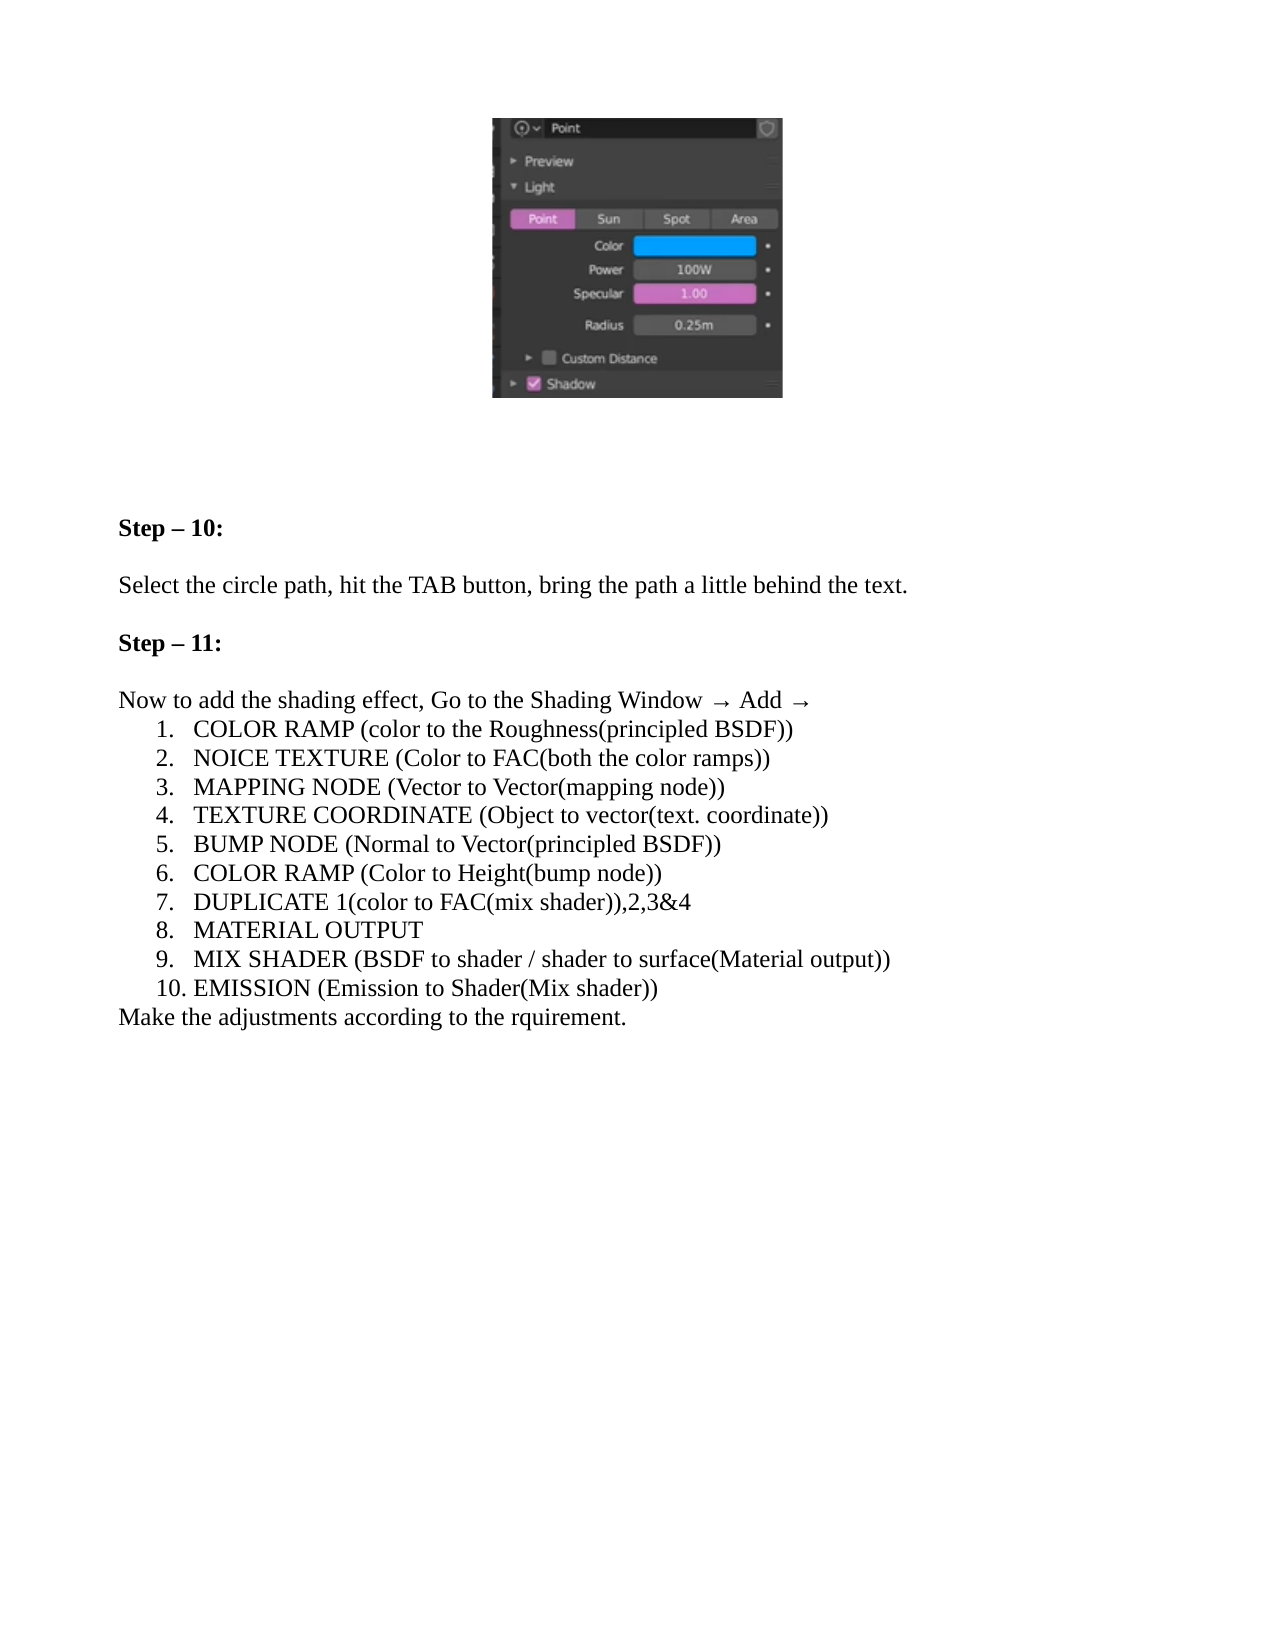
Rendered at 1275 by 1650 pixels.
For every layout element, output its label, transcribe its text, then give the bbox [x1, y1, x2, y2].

text Select the circle path, hit the TAB button, bring the path a little behind the text. [118, 570, 1157, 599]
picture [492, 118, 783, 398]
text Make the adjustments according to the rquirement. [118, 1002, 1157, 1030]
list EMISSION (Emission to Shader(Mix shader)) [156, 973, 1157, 1002]
list TEXTURE COORDINATE (Object to vector(text. coordinate)) [156, 800, 1157, 829]
text Step – 10: [118, 513, 1157, 542]
text Now to add the shading effect, Go to the Shading Window → Add → [118, 685, 1157, 714]
list MIX SHADER (BSDF to shader / shader to surface(Material output)) [156, 944, 1157, 973]
list BUMP NODE (Normal to Vector(principled BSDF)) [156, 829, 1157, 858]
list COLOR RAMP (color to the Roughness(principled BSDF)) [156, 714, 1157, 743]
list DUPLICATE 1(color to FAC(mix shader)),2,3&4 [156, 887, 1157, 915]
list NOICE TEXTURE (Color to FAC(both the color ramps)) [156, 743, 1157, 772]
list COLOR RAMP (Color to Height(bump node)) [156, 858, 1157, 887]
text Step – 11: [118, 628, 1157, 657]
list MATERIAL OUTPUT [156, 915, 1157, 944]
list MAPPING NODE (Vector to Vector(mapping node)) [156, 772, 1157, 800]
